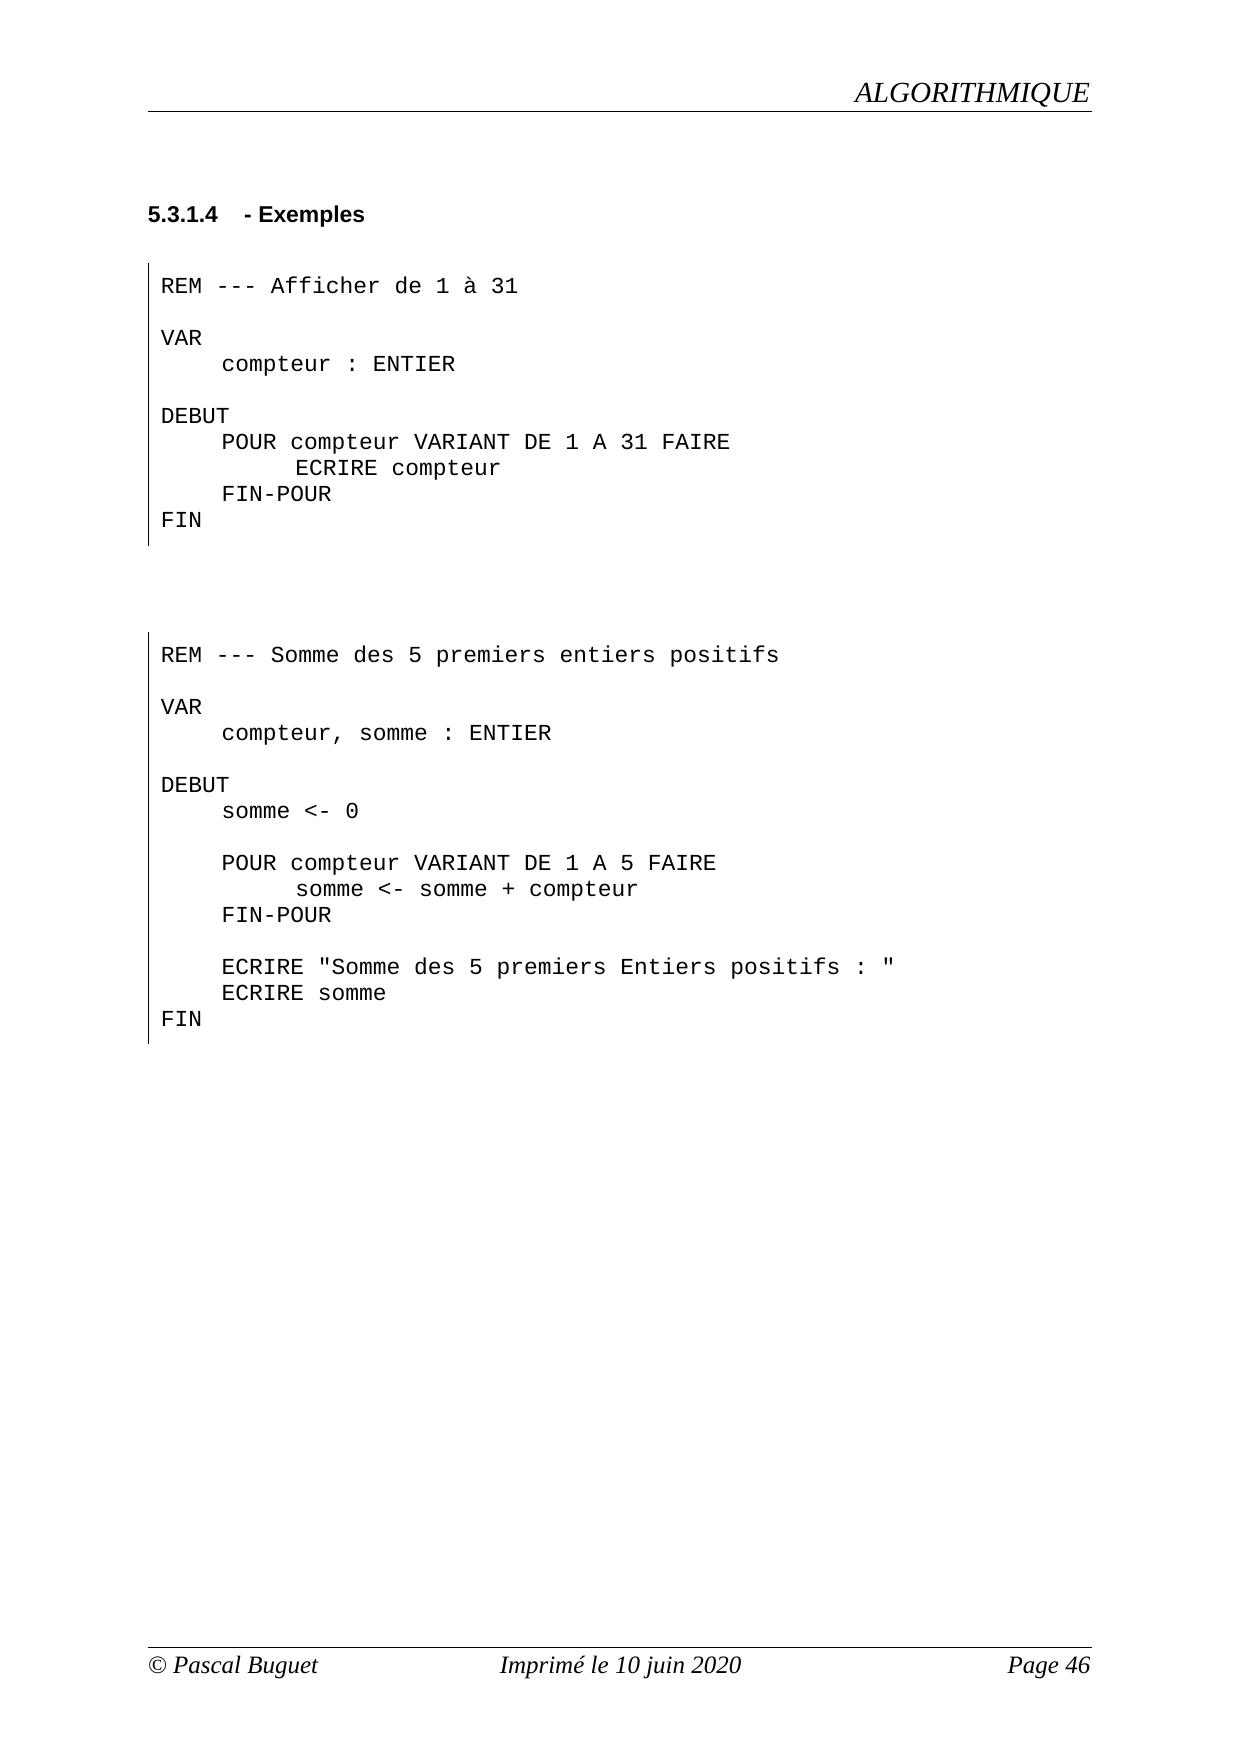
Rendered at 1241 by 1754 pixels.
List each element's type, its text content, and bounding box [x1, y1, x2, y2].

text compteur, somme : ENTIER [149, 722, 1092, 747]
text FIN [149, 508, 1092, 546]
text somme <- 0 [149, 799, 1092, 825]
text FIN-POUR [149, 903, 1092, 929]
text POUR compteur VARIANT DE 1 A 31 FAIRE [149, 430, 1092, 456]
text REM --- Somme des 5 premiers entiers positifs [149, 632, 1092, 670]
text ECRIRE somme [149, 981, 1092, 1007]
text DEBUT [149, 404, 1092, 430]
text FIN [149, 1007, 1092, 1044]
text somme <- somme + compteur [149, 877, 1092, 903]
text VAR [149, 696, 1092, 722]
text ECRIRE "Somme des 5 premiers Entiers positifs : " [149, 955, 1092, 981]
text FIN-POUR [149, 482, 1092, 508]
text POUR compteur VARIANT DE 1 A 5 FAIRE [149, 851, 1092, 877]
text ECRIRE compteur [149, 456, 1092, 482]
subtitle - Exemples [148, 201, 1092, 228]
text compteur : ENTIER [149, 352, 1092, 378]
text REM --- Afficher de 1 à 31 [149, 263, 1092, 301]
text DEBUT [149, 773, 1092, 799]
text VAR [149, 326, 1092, 352]
